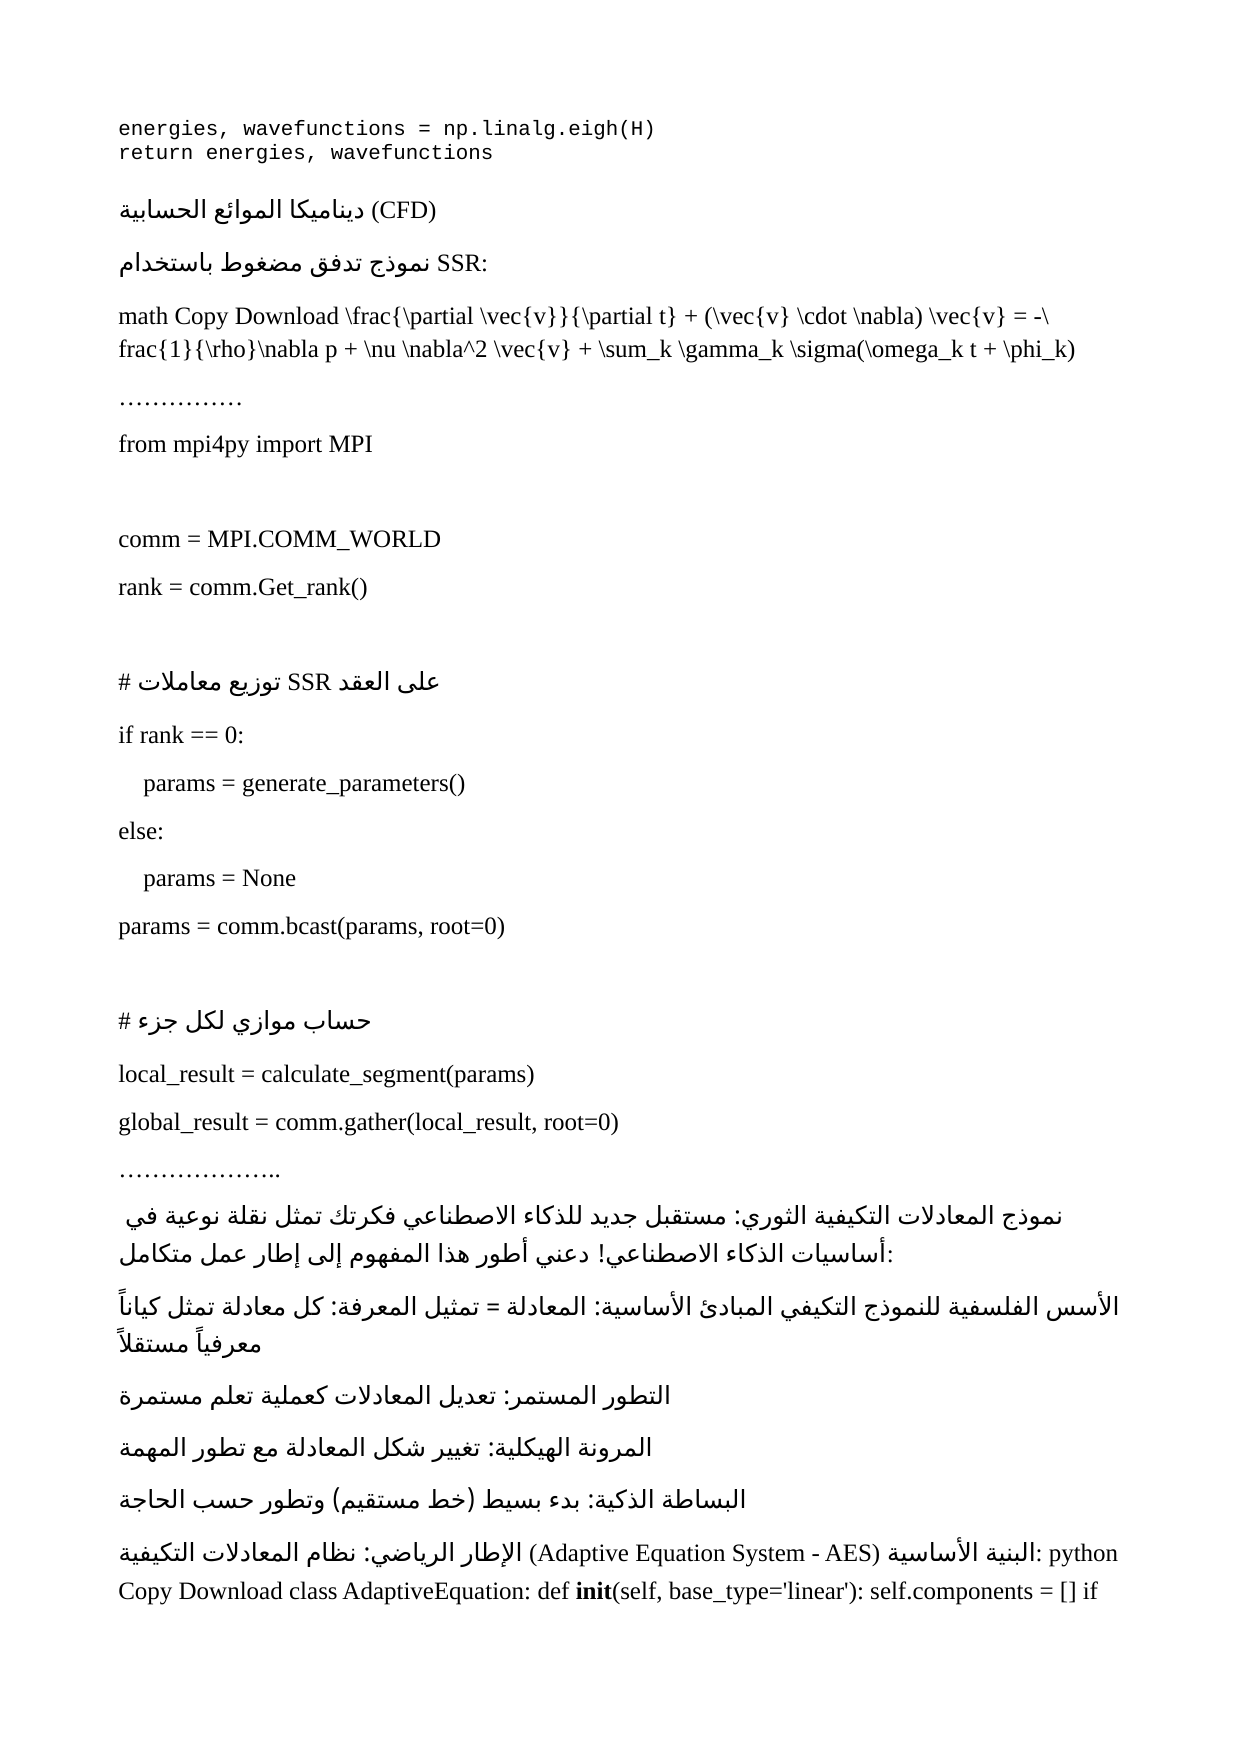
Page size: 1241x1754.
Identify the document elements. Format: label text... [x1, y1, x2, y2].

text الأسس الفلسفية للنموذج التكيفي المبادئ الأساسية: المعادلة = تمثيل المعرفة: كل معادلة تمثل كياناً معرفياً مستقلاً [118, 1293, 1122, 1363]
text البساطة الذكية: بدء بسيط (خط مستقيم) وتطور حسب الحاجة [118, 1486, 1122, 1518]
text math Copy Download \frac{\partial \vec{v}}{\partial t} + (\vec{v} \cdot \nabla) \vec{v} = -\frac{1}{\rho}\nabla p + \nu \nabla^2 \vec{v} + \sum_k \gamma_k \sigma(\omega_k t + \phi_k) [118, 301, 1122, 363]
text if rank == 0: [118, 721, 1122, 749]
text التطور المستمر: تعديل المعادلات كعملية تعلم مستمرة [118, 1382, 1122, 1414]
text params = comm.bcast(params, root=0) [118, 911, 1122, 940]
text المرونة الهيكلية: تغيير شكل المعادلة مع تطور المهمة [118, 1434, 1122, 1467]
text نموذج المعادلات التكيفية الثوري: مستقبل جديد للذكاء الاصطناعي فكرتك تمثل نقلة نوعية في أساسيات الذكاء الاصطناعي! دعني أطور هذا المفهوم إلى إطار عمل متكامل: [118, 1202, 1122, 1273]
text comm = MPI.COMM_WORLD [118, 524, 1122, 553]
text نموذج تدفق مضغوط باستخدام SSR: [118, 248, 1122, 282]
text energies, wavefunctions = np.linalg.eigh(H) [118, 118, 1122, 142]
text global_result = comm.gather(local_result, root=0) [118, 1107, 1122, 1136]
text return energies, wavefunctions [118, 142, 1122, 165]
text # توزيع معاملات SSR على العقد [118, 667, 1122, 701]
text rank = comm.Get_rank() [118, 572, 1122, 601]
text params = generate_parameters() [118, 768, 1122, 797]
text params = None [118, 863, 1122, 892]
text ديناميكا الموائع الحسابية (CFD) [118, 195, 1122, 228]
text else: [118, 816, 1122, 844]
text الإطار الرياضي: نظام المعادلات التكيفية (Adaptive Equation System - AES) البنية الأساسية: python Copy Download class AdaptiveEquation: def init(self, base_type='linear'): self.components = [] if base_type == 'linear': self.components.append(LinearComponent()) elif base_type == 'sigmoid': self.components.append(SigmoidComponent()) [118, 1538, 1122, 1604]
text local_result = calculate_segment(params) [118, 1059, 1122, 1088]
text # حساب موازي لكل جزء [118, 1006, 1122, 1040]
text …………… [118, 382, 1122, 411]
text from mpi4py import MPI [118, 429, 1122, 458]
text ……………….. [118, 1154, 1122, 1183]
